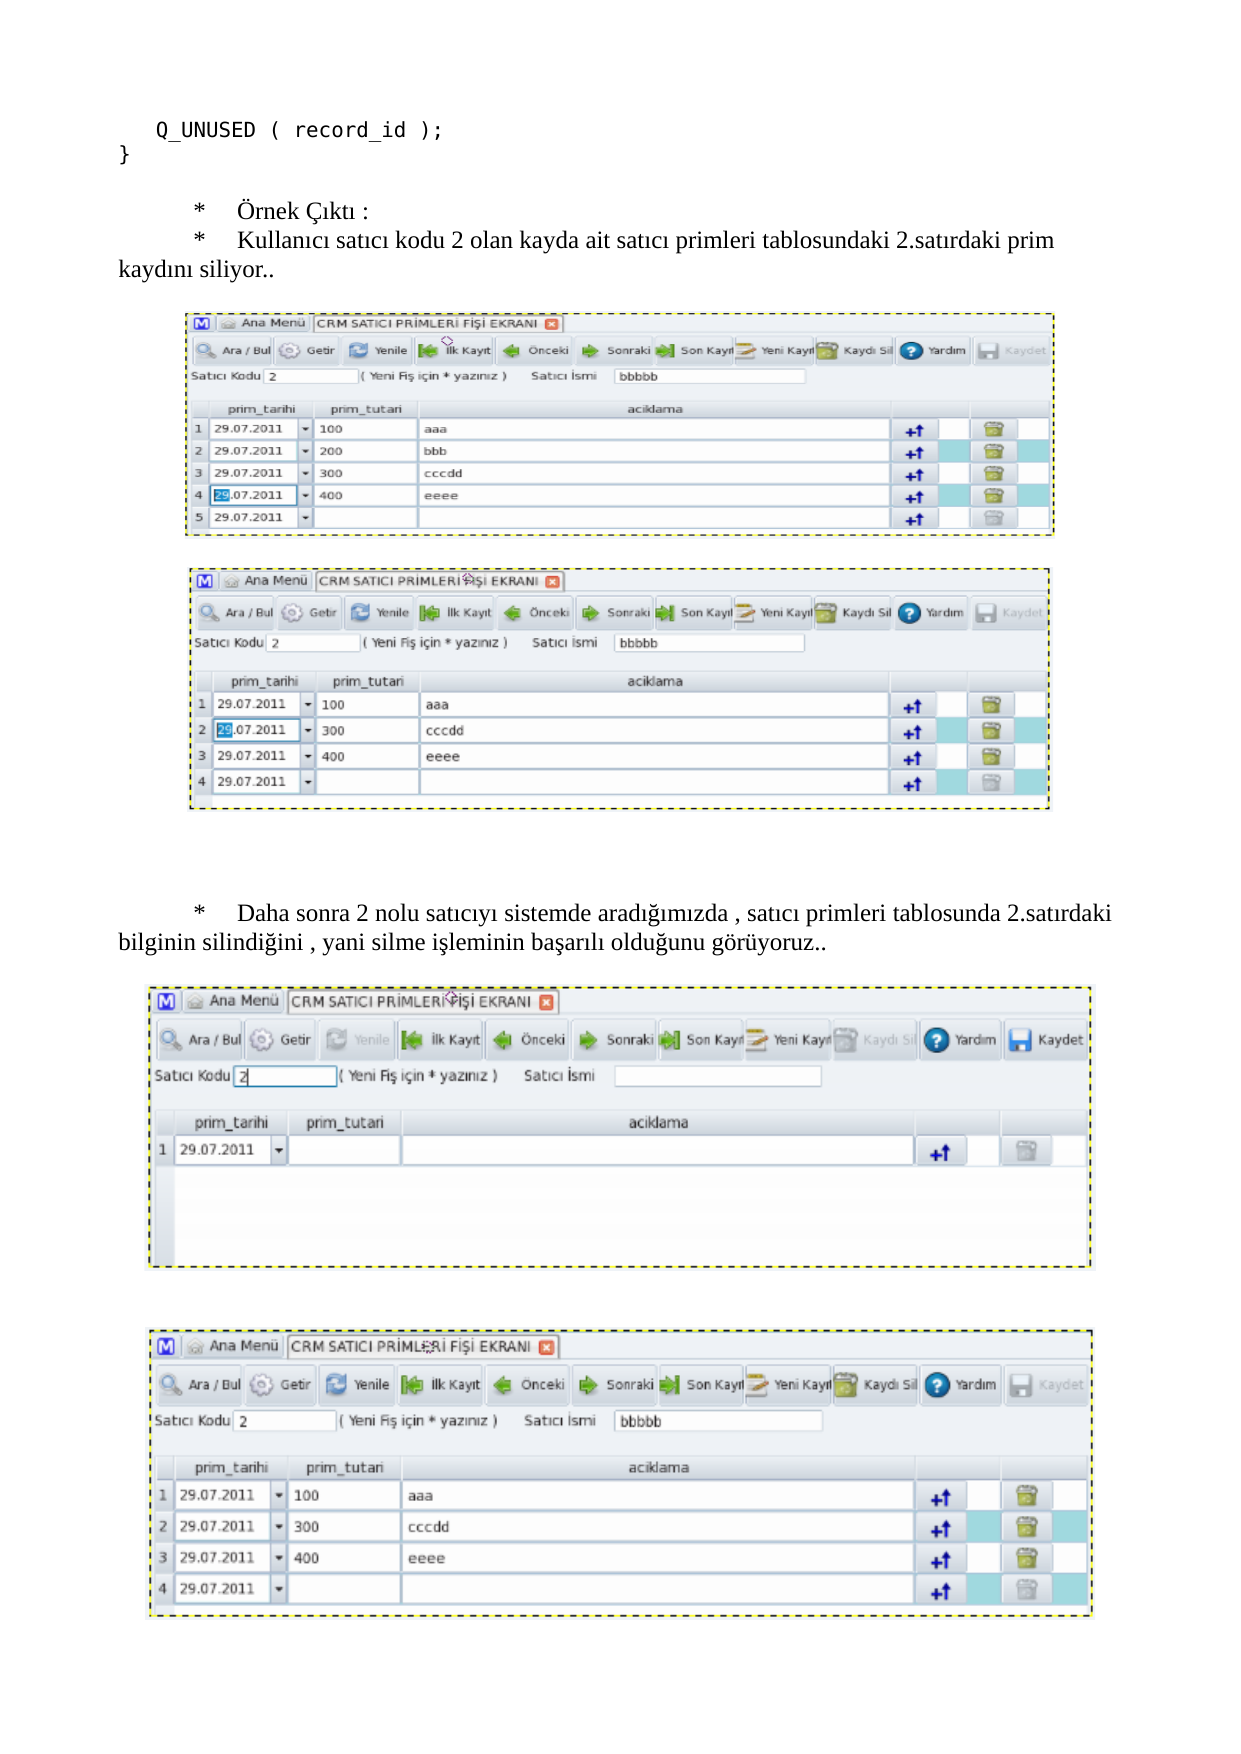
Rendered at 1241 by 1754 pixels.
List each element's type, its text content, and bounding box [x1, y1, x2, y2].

text Q_UNUSED ( record_id ); [118, 118, 1122, 142]
picture [184, 311, 1056, 539]
text * Örnek Çıktı : [118, 196, 1122, 225]
text * Daha sonra 2 nolu satıcıyı sistemde aradığımızda , satıcı primleri tablosunda 2.satırdaki bilginin silindiğini , yani silme işleminin başarılı olduğunu görüyoruz.. [118, 898, 1122, 956]
text } [118, 142, 1122, 167]
text * Kullanıcı satıcı kodu 2 olan kayda ait satıcı primleri tablosundaki 2.satırdaki prim kaydını siliyor.. [118, 225, 1122, 282]
picture [145, 1327, 1096, 1620]
picture [144, 984, 1096, 1271]
picture [187, 567, 1054, 812]
